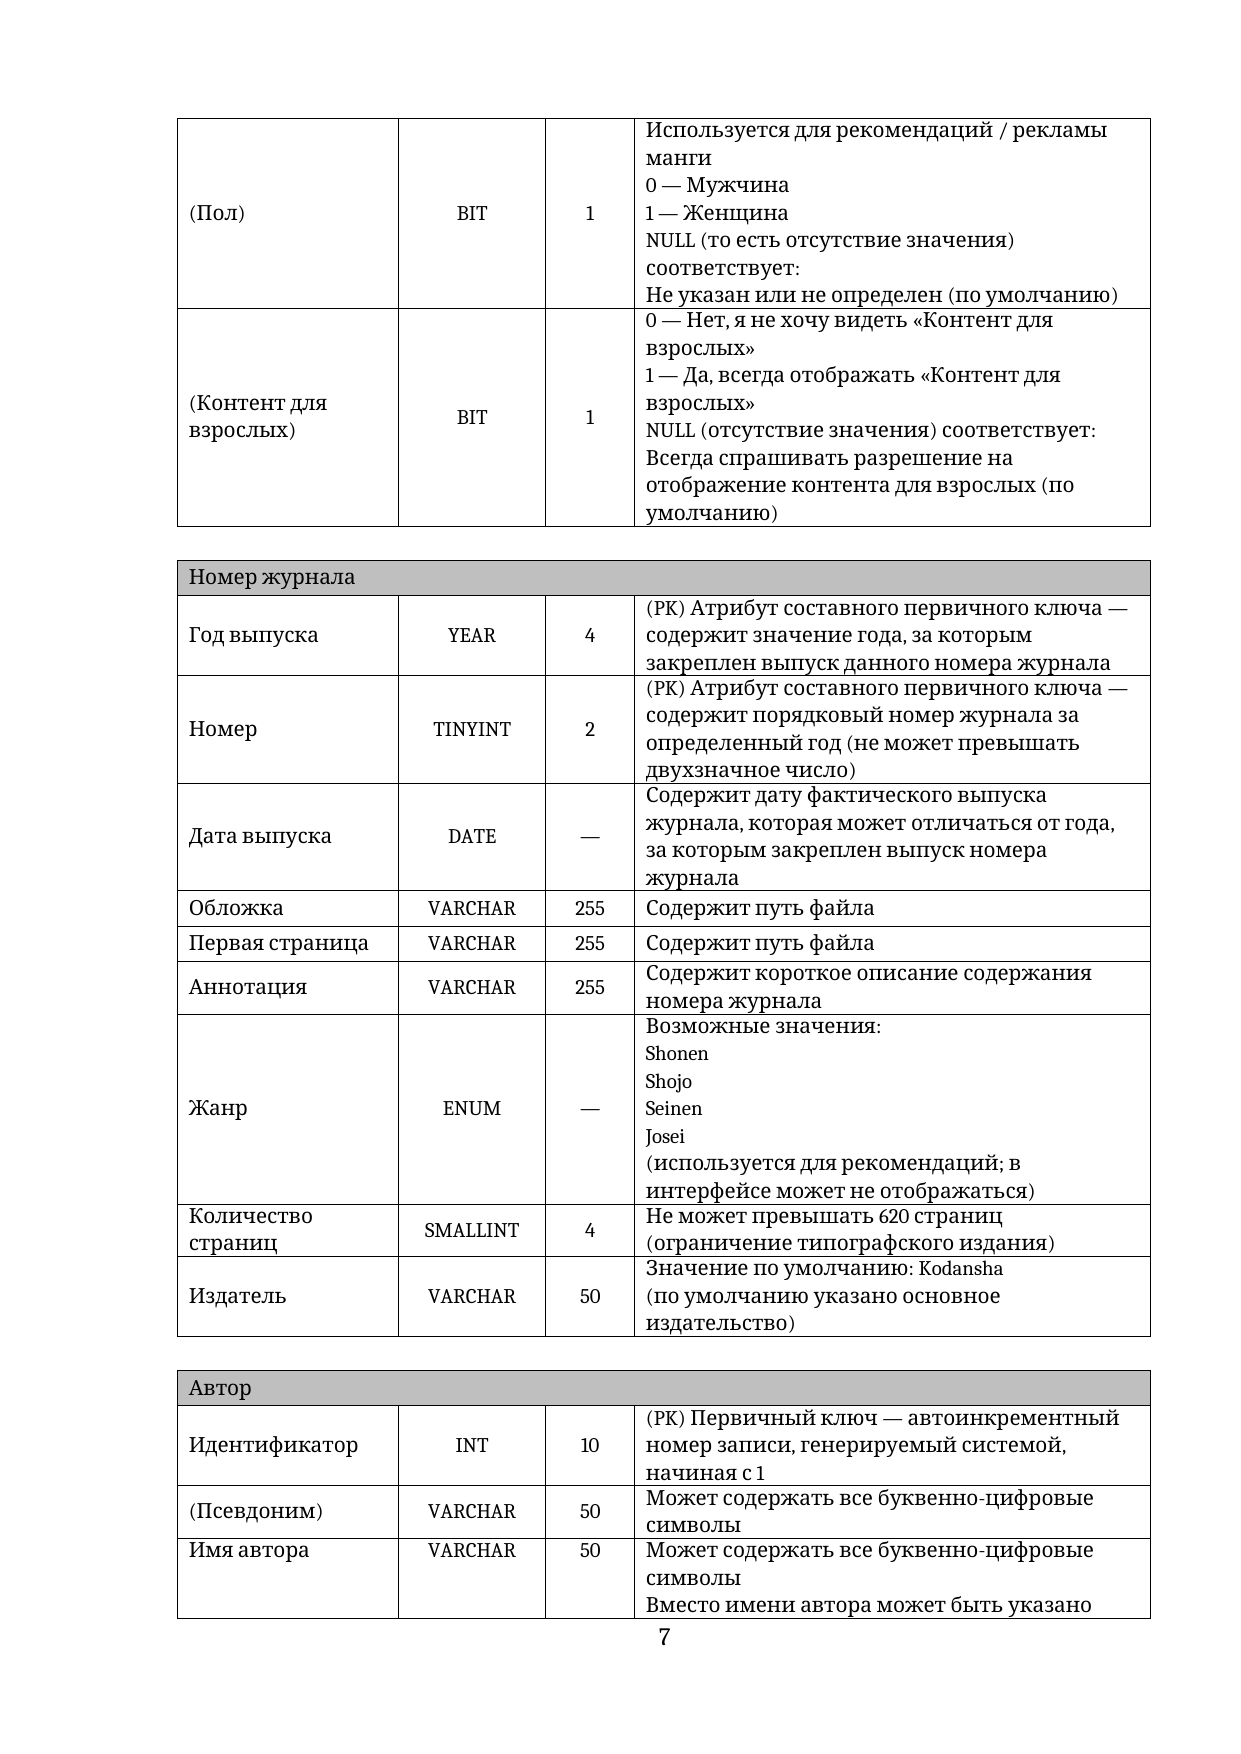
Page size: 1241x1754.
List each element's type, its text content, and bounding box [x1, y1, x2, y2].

table_cell 10 [546, 1406, 634, 1485]
table_cell Аннотация [178, 962, 398, 1013]
table_cell Используется для рекомендаций / рекламы манги 0 — Мужчина 1 — Женщина NULL (то есть отсутствие значения) соответствует: Не указан или не определен (по умолчанию) [635, 119, 1150, 308]
table_cell TINYINT [399, 676, 545, 783]
table_cell (Пол) [178, 119, 398, 308]
table_cell INT [399, 1406, 545, 1485]
table_cell 4 [546, 1205, 634, 1256]
table_cell — [546, 784, 634, 890]
table_cell 1 [546, 119, 634, 308]
table_header Номер журнала [178, 561, 1150, 595]
table_cell VARCHAR [399, 1539, 545, 1618]
table_cell Значение по умолчанию: Kodansha (по умолчанию указано основное издательство) [635, 1257, 1150, 1336]
table_header Автор [178, 1371, 1150, 1405]
table_cell BIT [399, 309, 545, 526]
table_cell Обложка [178, 891, 398, 926]
table_cell 50 [546, 1486, 634, 1538]
table_cell DATE [399, 784, 545, 890]
table_cell Содержит дату фактического выпуска журнала, которая может отличаться от года, за которым закреплен выпуск номера журнала [635, 784, 1150, 890]
table_cell 2 [546, 676, 634, 783]
table_cell Не может превышать 620 страниц (ограничение типографского издания) [635, 1205, 1150, 1256]
table_cell (PK) Атрибут составного первичного ключа — содержит значение года, за которым закреплен выпуск данного номера журнала [635, 596, 1150, 675]
table_cell VARCHAR [399, 1486, 545, 1538]
table_cell (PK) Атрибут составного первичного ключа — содержит порядковый номер журнала за определенный год (не может превышать двухзначное число) [635, 676, 1150, 783]
table_cell Возможные значения: Shonen Shojo Seinen Josei (используется для рекомендаций; в интерфейсе может не отображаться) [635, 1015, 1150, 1203]
table_cell (Псевдоним) [178, 1486, 398, 1538]
table_cell (Контент для взрослых) [178, 309, 398, 526]
table_cell 50 [546, 1257, 634, 1336]
table_cell VARCHAR [399, 891, 545, 926]
table_cell Жанр [178, 1015, 398, 1203]
table_cell Год выпуска [178, 596, 398, 675]
table_cell BIT [399, 119, 545, 308]
table_cell Номер [178, 676, 398, 783]
table_cell (PK) Первичный ключ — автоинкрементный номер записи, генерируемый системой, начиная с 1 [635, 1406, 1150, 1485]
table_cell 50 [546, 1539, 634, 1618]
table_cell VARCHAR [399, 927, 545, 961]
table_cell Количество страниц [178, 1205, 398, 1256]
table_cell YEAR [399, 596, 545, 675]
table_cell 0 — Нет, я не хочу видеть «Контент для взрослых» 1 — Да, всегда отображать «Контент для взрослых» NULL (отсутствие значения) соответствует: Всегда спрашивать разрешение на отображение контента для взрослых (по умолчанию) [635, 309, 1150, 526]
table_cell 1 [546, 309, 634, 526]
table_cell SMALLINT [399, 1205, 545, 1256]
table_cell Идентификатор [178, 1406, 398, 1485]
table_cell Содержит короткое описание содержания номера журнала [635, 962, 1150, 1013]
table_cell 255 [546, 927, 634, 961]
table_cell 255 [546, 962, 634, 1013]
table_cell ENUM [399, 1015, 545, 1203]
table_cell 4 [546, 596, 634, 675]
table_cell Содержит путь файла [635, 891, 1150, 926]
table_cell Дата выпуска [178, 784, 398, 890]
table_cell 255 [546, 891, 634, 926]
table_cell Первая страница [178, 927, 398, 961]
table_cell VARCHAR [399, 962, 545, 1013]
table_cell Содержит путь файла [635, 927, 1150, 961]
table_cell Может содержать все буквенно-цифровые символы [635, 1486, 1150, 1538]
table_cell — [546, 1015, 634, 1203]
table_cell Издатель [178, 1257, 398, 1336]
table_cell Может содержать все буквенно-цифровые символы Вместо имени автора может быть указано [635, 1539, 1150, 1618]
table_cell VARCHAR [399, 1257, 545, 1336]
table_cell Имя автора [178, 1539, 398, 1618]
